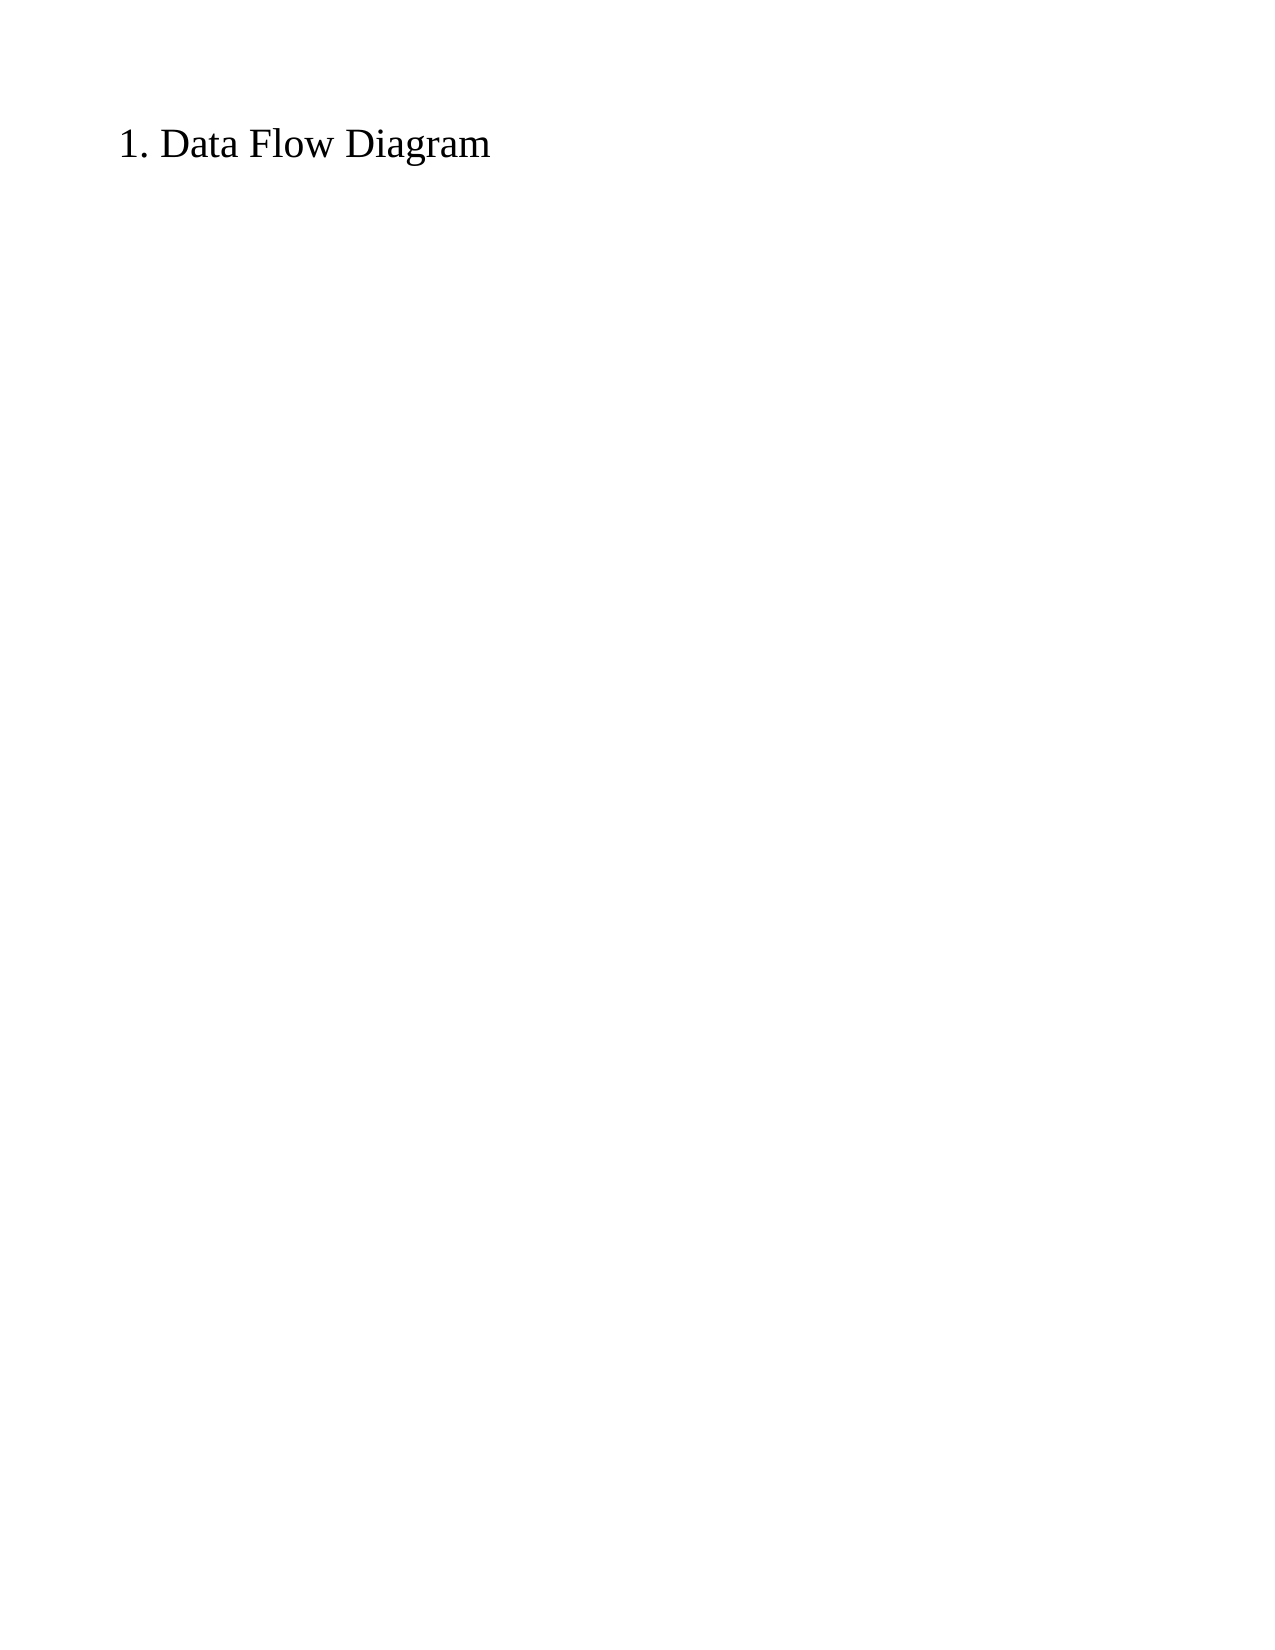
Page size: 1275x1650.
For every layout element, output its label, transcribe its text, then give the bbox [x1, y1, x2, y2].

text 1. Data Flow Diagram [118, 118, 1157, 166]
